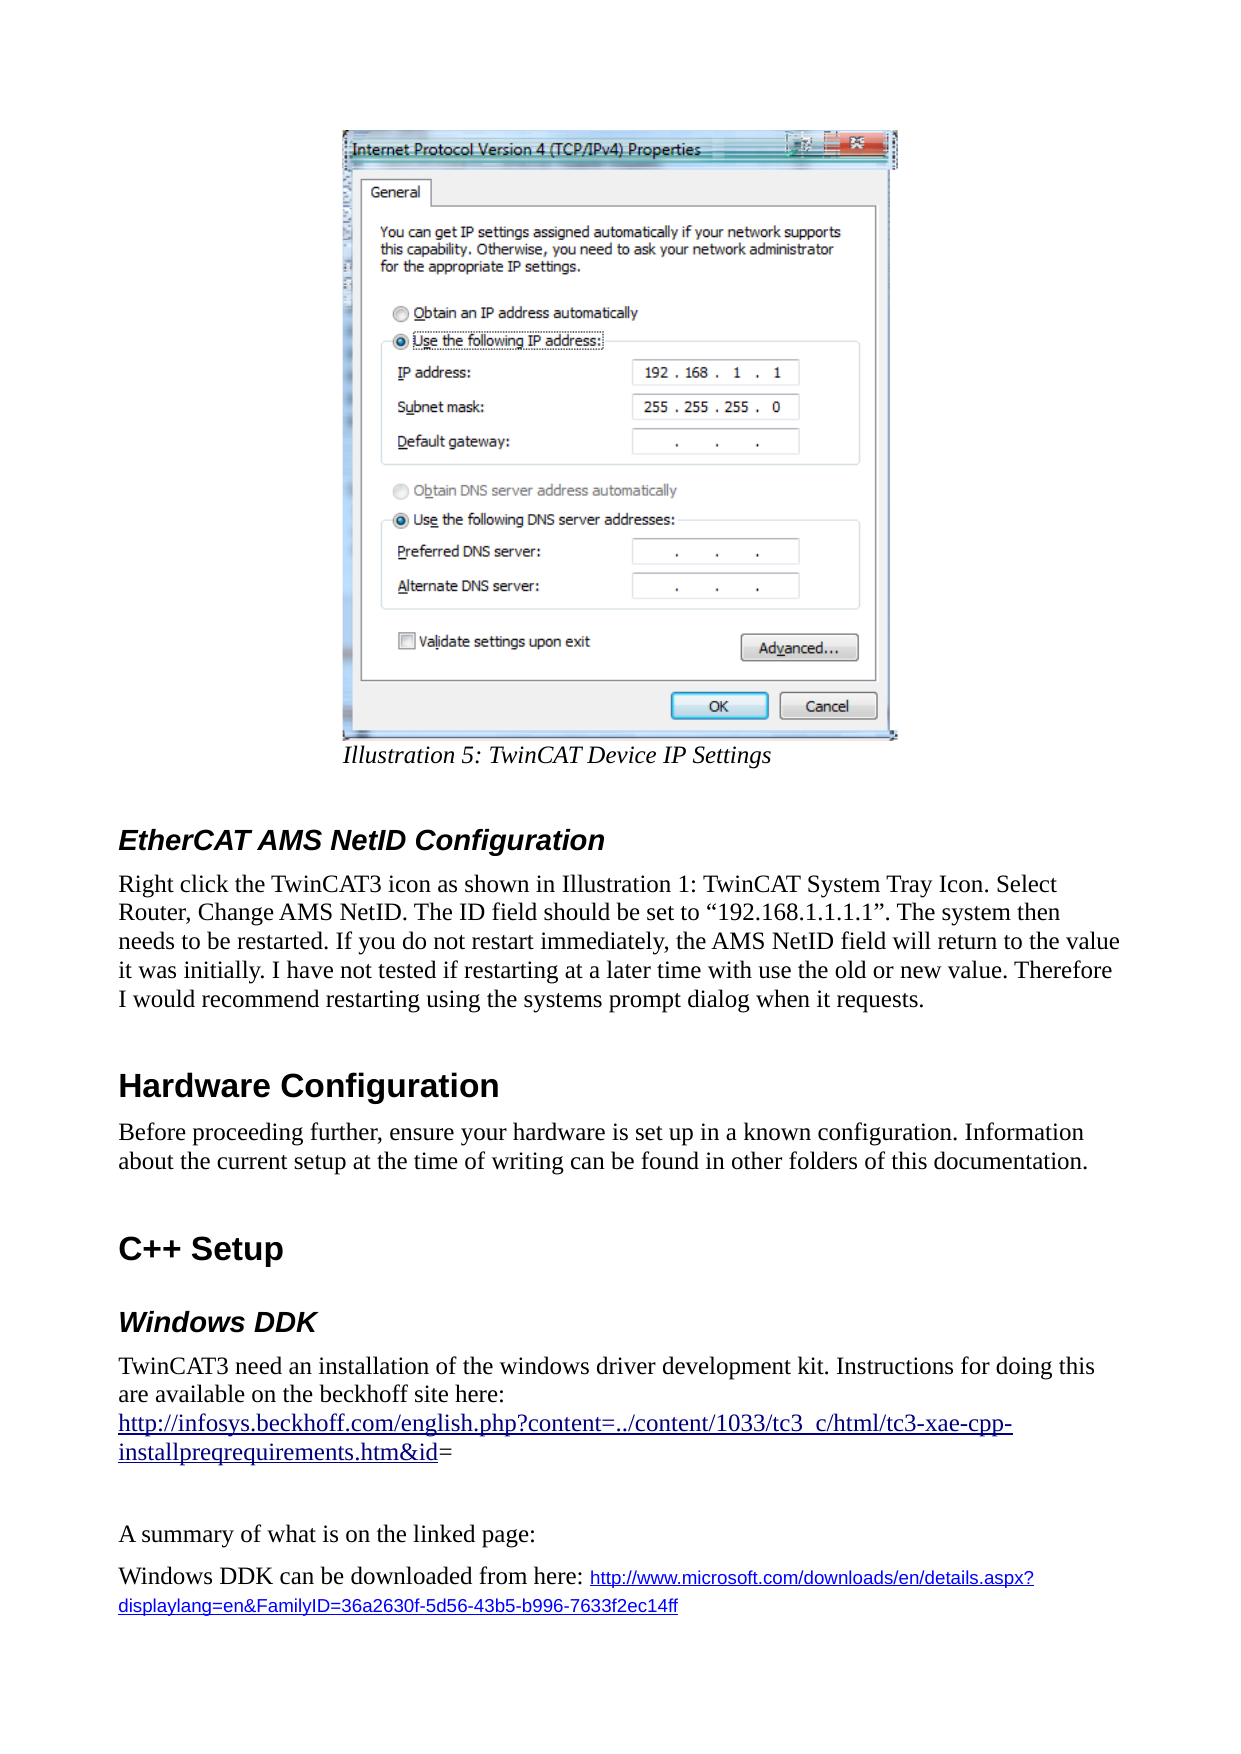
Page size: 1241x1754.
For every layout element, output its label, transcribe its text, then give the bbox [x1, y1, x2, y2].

text Before proceeding further, ensure your hardware is set up in a known configuration. Information about the current setup at the time of writing can be found in other folders of this documentation. [118, 1117, 1122, 1175]
text A summary of what is on the linked page: [118, 1519, 1122, 1548]
subtitle Hardware Configuration [118, 1066, 1122, 1105]
text Illustration 5: TwinCAT Device IP Settings [343, 741, 897, 769]
text Right click the TwinCAT3 icon as shown in Illustration 1: TwinCAT System Tray Icon. Select Router, Change AMS NetID. The ID field should be set to “192.168.1.1.1.1”. The system then needs to be restarted. If you do not restart immediately, the AMS NetID field will return to the value it was initially. I have not tested if restarting at a later time with use the old or new value. Therefore I would recommend restarting using the systems prompt dialog when it requests. [118, 869, 1122, 1012]
subtitle EtherCAT AMS NetID Configuration [118, 823, 1122, 856]
subtitle C++ Setup [118, 1229, 1122, 1267]
subtitle Windows DDK [118, 1305, 1122, 1338]
text TwinCAT3 need an installation of the windows driver development kit. Instructions for doing this are available on the beckhoff site here: http://infosys.beckhoff.com/english.php?content=../content/1033/tc3_c/html/tc3-xae-cpp-installpreqrequirements.htm&id= [118, 1351, 1122, 1466]
text Windows DDK can be downloaded from here: http://www.microsoft.com/downloads/en/details.aspx?displaylang=en&FamilyID=36a2630f-5d56-43b5-b996-7633f2ec14ff [118, 1561, 1122, 1618]
picture [342, 130, 898, 741]
